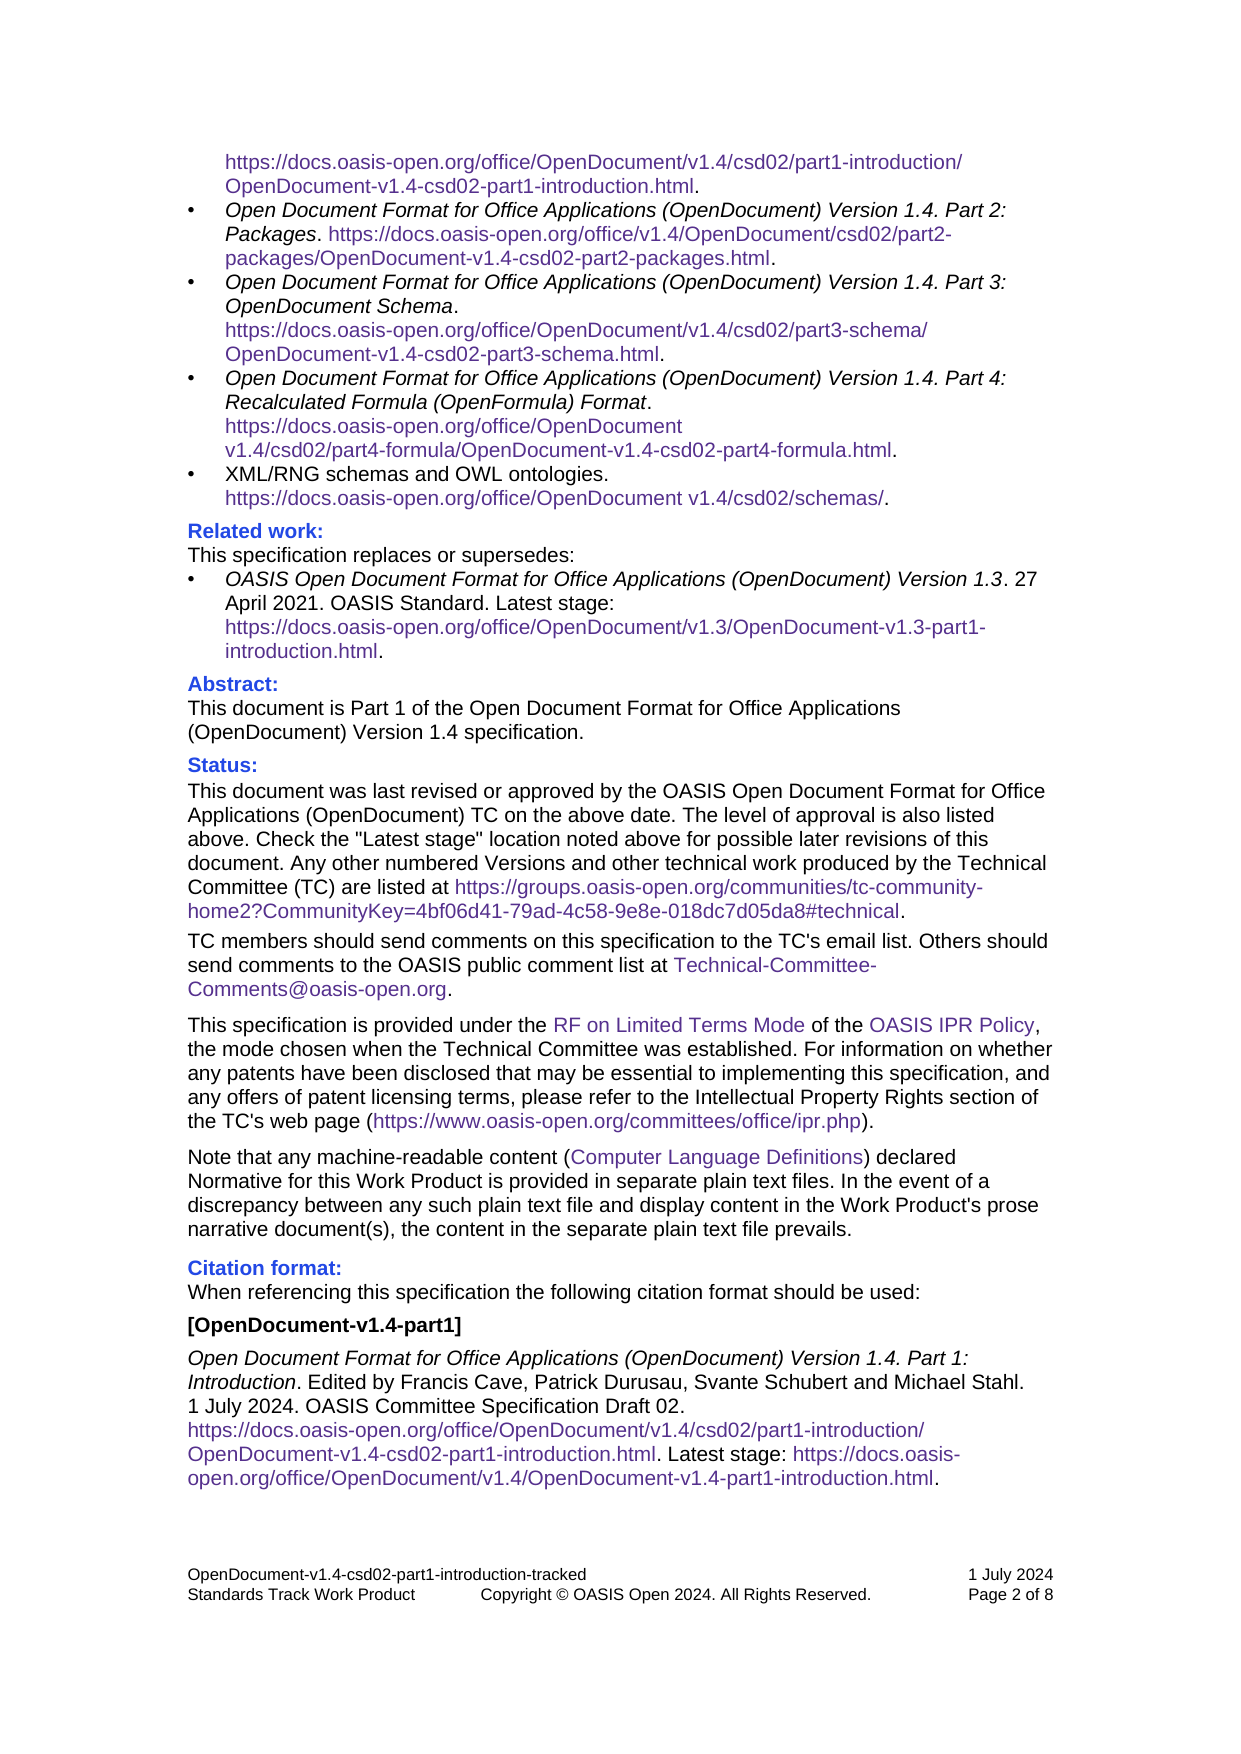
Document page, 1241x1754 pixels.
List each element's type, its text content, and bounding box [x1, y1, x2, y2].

list OASIS Open Document Format for Office Applications (OpenDocument) Version 1.3. 27 April 2021. OASIS Standard. Latest stage: https://docs.oasis-open.org/office/OpenDocument/v1.3/OpenDocument-v1.3-part1-introduction.html. [187, 567, 1053, 663]
text This document was last revised or approved by the OASIS Open Document Format for Office Applications (OpenDocument) TC on the above date. The level of approval is also listed above. Check the "Latest stage" location noted above for possible later revisions of this document. Any other numbered Versions and other technical work produced by the Technical Committee (TC) are listed at https://groups.oasis-open.org/communities/tc-community-home2?CommunityKey=4bf06d41-79ad-4c58-9e8e-018dc7d05da8#technical. [187, 779, 1053, 923]
title Citation format: [187, 1256, 1053, 1280]
list https://docs.oasis-open.org/office/OpenDocument/v1.4/csd02/part1-introduction/OpenDocument-v1.4-csd02-part1-introduction.html. [187, 150, 1053, 198]
text This specification is provided under the RF on Limited Terms Mode of the OASIS IPR Policy, the mode chosen when the Technical Committee was established. For information on whether any patents have been disclosed that may be essential to implementing this specification, and any offers of patent licensing terms, please refer to the Intellectual Property Rights section of the TC's web page (https://www.oasis-open.org/committees/office/ipr.php). [187, 1013, 1053, 1133]
title This specification replaces or supersedes: [187, 543, 1053, 567]
list XML/RNG schemas and OWL ontologies. https://docs.oasis-open.org/office/OpenDocument v1.4/csd02/schemas/. [187, 462, 1053, 510]
text Open Document Format for Office Applications (OpenDocument) Version 1.4. Part 1: Introduction. Edited by Francis Cave, Patrick Durusau, Svante Schubert and Michael Stahl. 1 July 2024. OASIS Committee Specification Draft 02. https://docs.oasis-open.org/office/OpenDocument/v1.4/csd02/part1-introduction/OpenDocument-v1.4-csd02-part1-introduction.html. Latest stage: https://docs.oasis-open.org/office/OpenDocument/v1.4/OpenDocument-v1.4-part1-introduction.html. [187, 1346, 1053, 1489]
list Open Document Format for Office Applications (OpenDocument) Version 1.4. Part 4: Recalculated Formula (OpenFormula) Format. https://docs.oasis-open.org/office/OpenDocument v1.4/csd02/part4-formula/OpenDocument-v1.4-csd02-part4-formula.html. [187, 366, 1053, 462]
text TC members should send comments on this specification to the TC's email list. Others should send comments to the OASIS public comment list at Technical-Committee-Comments@oasis-open.org. [187, 929, 1053, 1001]
title Status: [187, 752, 1053, 776]
list Open Document Format for Office Applications (OpenDocument) Version 1.4. Part 2: Packages. https://docs.oasis-open.org/office/v1.4/OpenDocument/csd02/part2-packages/OpenDocument-v1.4-csd02-part2-packages.html. [187, 198, 1053, 270]
text Note that any machine-readable content (Computer Language Definitions) declared Normative for this Work Product is provided in separate plain text files. In the event of a discrepancy between any such plain text file and display content in the Work Product's prose narrative document(s), the content in the separate plain text file prevails. [187, 1145, 1053, 1241]
title Related work: [187, 519, 1053, 543]
list Open Document Format for Office Applications (OpenDocument) Version 1.4. Part 3: OpenDocument Schema. https://docs.oasis-open.org/office/OpenDocument/v1.4/csd02/part3-schema/OpenDocument-v1.4-csd02-part3-schema.html. [187, 270, 1053, 366]
title [OpenDocument-v1.4-part1] [187, 1313, 1053, 1337]
title When referencing this specification the following citation format should be used: [187, 1280, 1053, 1304]
text This document is Part 1 of the Open Document Format for Office Applications (OpenDocument) Version 1.4 specification. [187, 696, 1053, 743]
title Abstract: [187, 672, 1053, 696]
